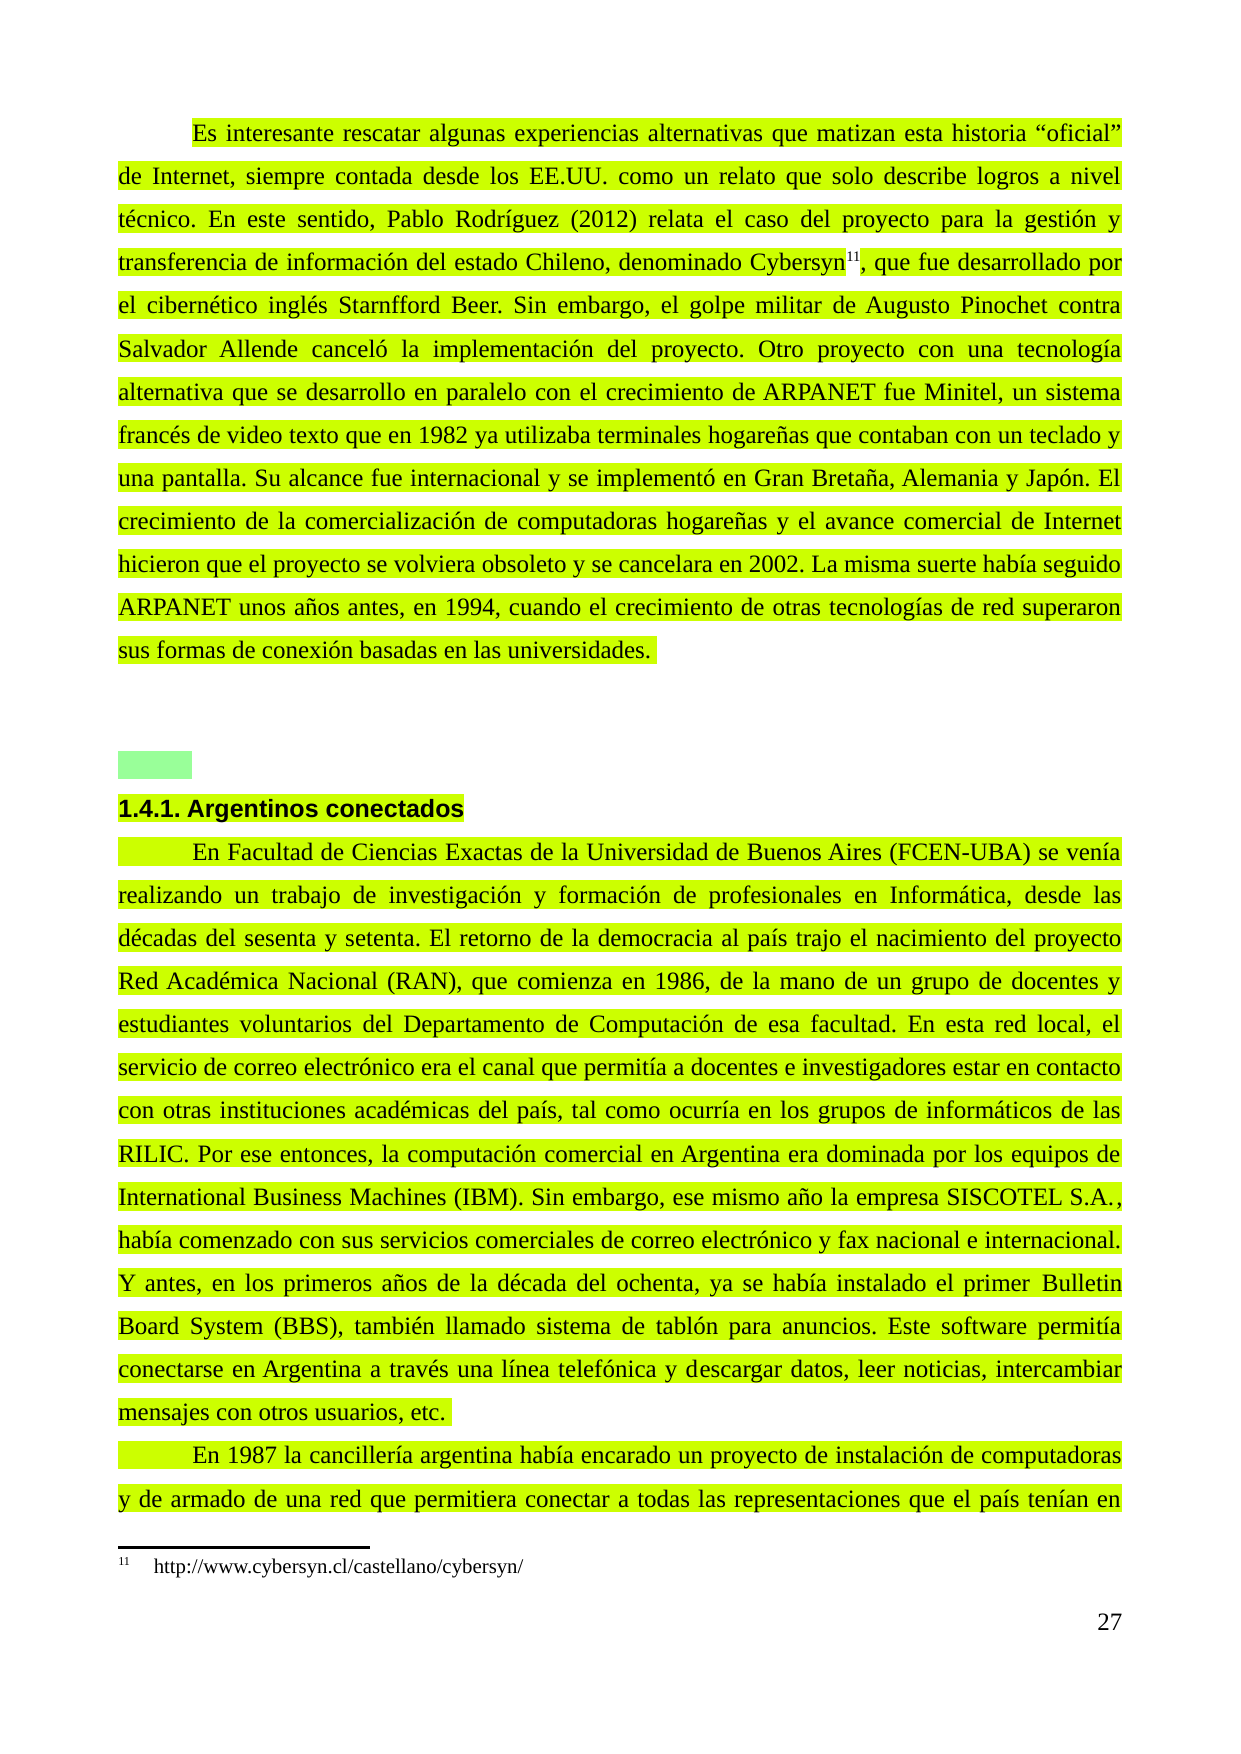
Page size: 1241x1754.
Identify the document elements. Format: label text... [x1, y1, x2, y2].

text Es interesante rescatar algunas experiencias alternativas que matizan esta historia “oficial” de Internet, siempre contada desde los EE.UU. como un relato que solo describe logros a nivel técnico. En este sentido, Pablo Rodríguez (2012) relata el caso del proyecto para la gestión y transferencia de información del estado Chileno, denominado Cybersyn, que fue desarrollado por el cibernético inglés Starnfford Beer. Sin embargo, el golpe militar de Augusto Pinochet contra Salvador Allende canceló la implementación del proyecto. Otro proyecto con una tecnología alternativa que se desarrollo en paralelo con el crecimiento de ARPANET fue Minitel, un sistema francés de video texto que en 1982 ya utilizaba terminales hogareñas que contaban con un teclado y una pantalla. Su alcance fue internacional y se implementó en Gran Bretaña, Alemania y Japón. El crecimiento de la comercialización de computadoras hogareñas y el avance comercial de Internet hicieron que el proyecto se volviera obsoleto y se cancelara en 2002. La misma suerte había seguido ARPANET unos años antes, en 1994, cuando el crecimiento de otras tecnologías de red superaron sus formas de conexión basadas en las universidades. [118, 118, 1122, 664]
text En 1987 la cancillería argentina había encarado un proyecto de instalación de computadoras y de armado de una red que permitiera conectar a todas las representaciones que el país tenían en [118, 1441, 1122, 1512]
subtitle 1.4.1. Argentinos conectados [118, 794, 1122, 822]
text http://www.cybersyn.cl/castellano/cybersyn/ [118, 1553, 1122, 1578]
text En Facultad de Ciencias Exactas de la Universidad de Buenos Aires (FCEN-UBA) se venía realizando un trabajo de investigación y formación de profesionales en Informática, desde las décadas del sesenta y setenta. El retorno de la democracia al país trajo el nacimiento del proyecto Red Académica Nacional (RAN), que comienza en 1986, de la mano de un grupo de docentes y estudiantes voluntarios del Departamento de Computación de esa facultad. En esta red local, el servicio de correo electrónico era el canal que permitía a docentes e investigadores estar en contacto con otras instituciones académicas del país, tal como ocurría en los grupos de informáticos de las RILIC. Por ese entonces, la computación comercial en Argentina era dominada por los equipos de International Business Machines (IBM). Sin embargo, ese mismo año la empresa SISCOTEL S.A., había comenzado con sus servicios comerciales de correo electrónico y fax nacional e internacional. Y antes, en los primeros años de la década del ochenta, ya se había instalado el primer Bulletin Board System (BBS), también llamado sistema de tablón para anuncios. Este software permitía conectarse en Argentina a través una línea telefónica y descargar datos, leer noticias, intercambiar mensajes con otros usuarios, etc. [118, 837, 1122, 1426]
